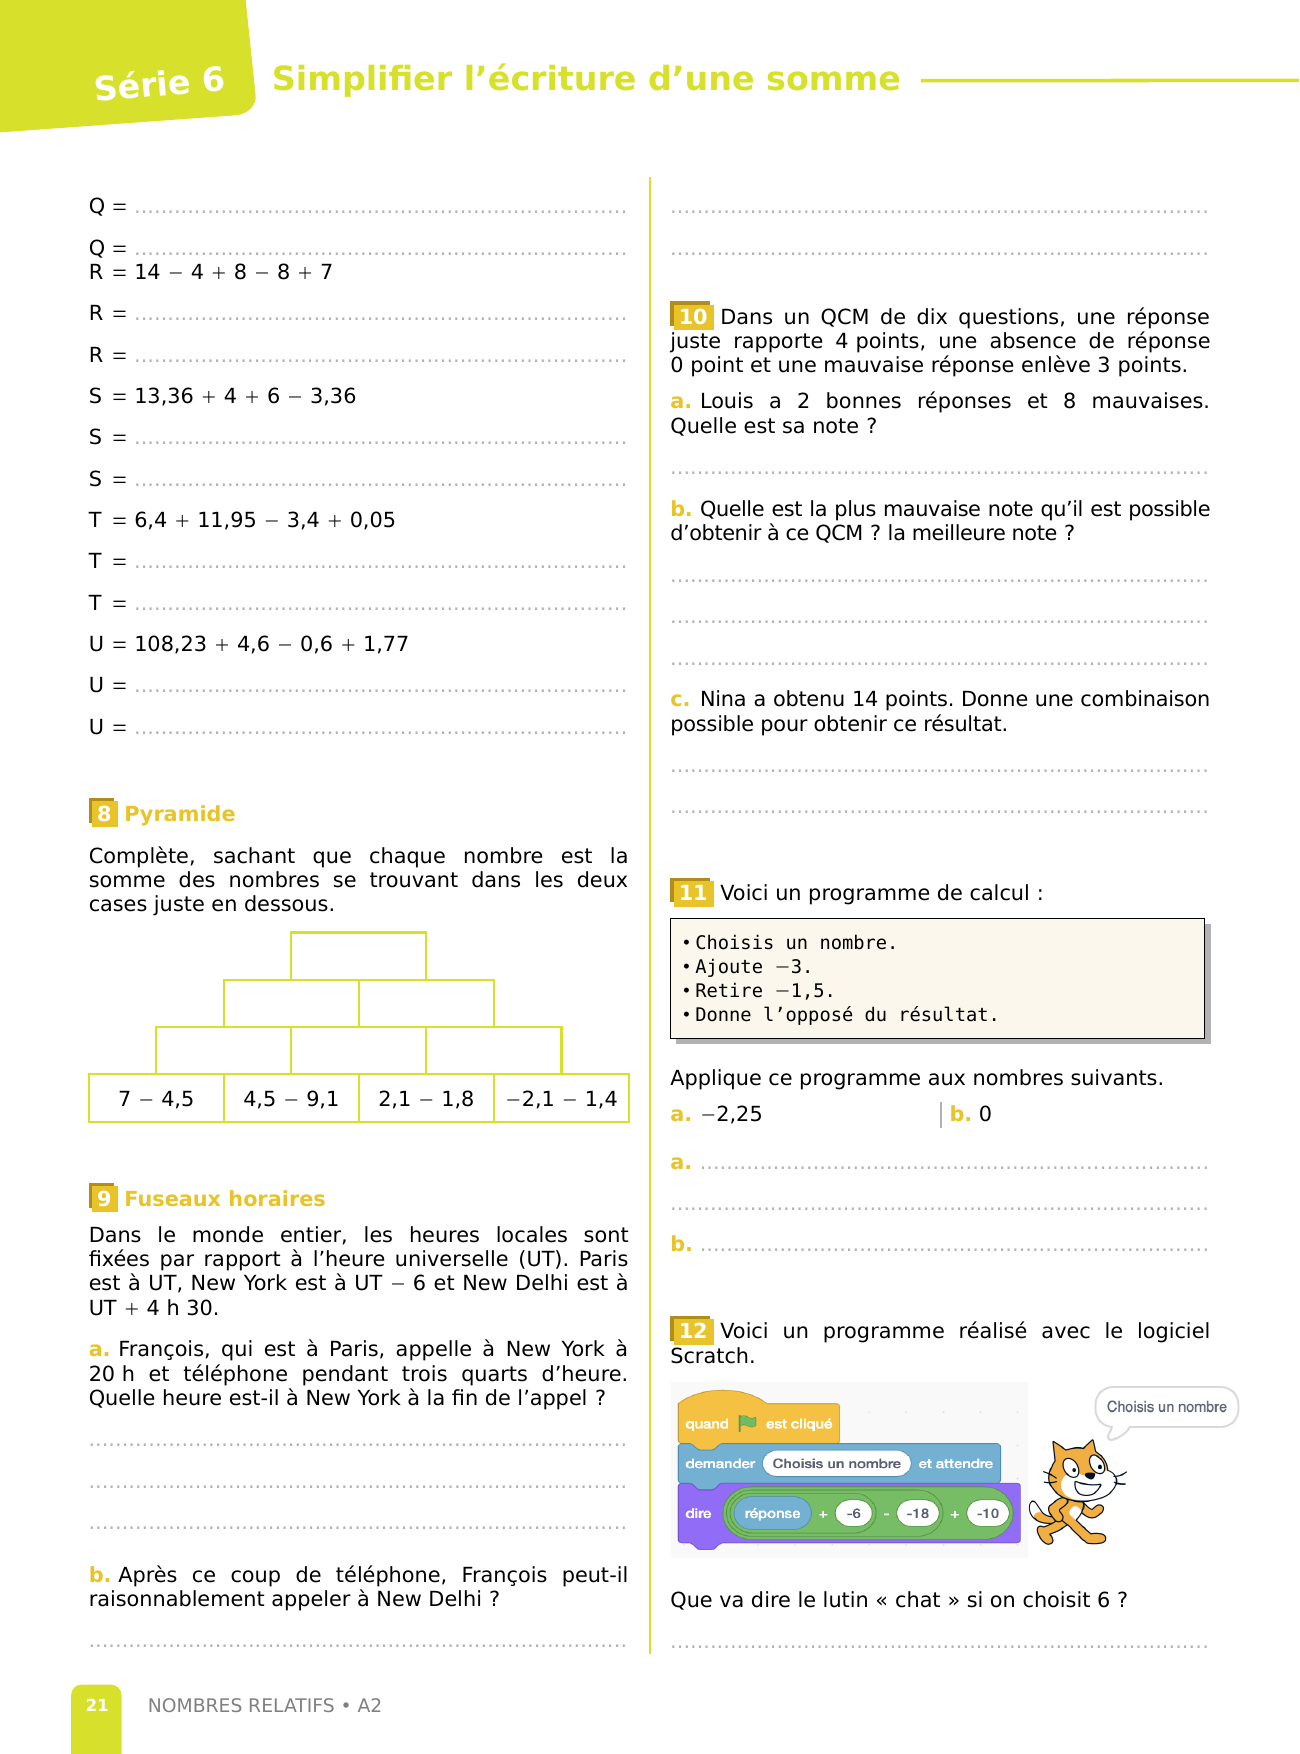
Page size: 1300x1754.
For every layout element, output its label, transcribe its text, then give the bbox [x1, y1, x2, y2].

table_header [427, 931, 494, 979]
table_header [292, 934, 425, 979]
table_cell [495, 979, 561, 1026]
subtitle Fuseaux horaires [114, 1183, 629, 1211]
text Dans le monde entier, les heures locales sont fixées par rapport à l’heure universelle (UT). Paris est à UT, New York est à UT ─ 6 et New Delhi est à UT  4 h 30. [88, 1223, 629, 1320]
table_cell [360, 981, 493, 1026]
text U = [88, 698, 629, 739]
text S = [88, 408, 629, 449]
table_cell [157, 1028, 290, 1073]
table_cell 4,5 ─ 9,1 [225, 1075, 358, 1121]
text T = [88, 532, 629, 574]
table_cell [561, 979, 629, 1026]
picture [671, 1375, 1248, 1558]
text T = 6,4  11,95 ─ 3,4  0,05 [88, 491, 629, 532]
text R = [88, 284, 629, 326]
list Nina a obtenu 14 points. Donne une combinaison possible pour obtenir ce résultat. [670, 687, 1211, 736]
text U = [88, 656, 629, 698]
list 0 [949, 1102, 1211, 1127]
table_cell ─2,1 ─ 1,4 [495, 1075, 628, 1121]
text T = [88, 574, 629, 615]
table_header [494, 931, 561, 979]
table_cell [156, 979, 223, 1026]
table_header [224, 931, 290, 979]
text S = 13,36  4  6 ─ 3,36 [88, 367, 629, 408]
list Après ce coup de téléphone, François peut-il raisonnablement appeler à New Delhi ? [88, 1563, 629, 1611]
text U = 108,23  4,6 ─ 0,6  1,77 [88, 615, 629, 656]
list François, qui est à Paris, appelle à New York à 20 h et téléphone pendant trois quarts d’heure. Quelle heure est-il à New York à la fin de l’appel ? [88, 1337, 629, 1410]
list ─2,25 [670, 1102, 932, 1127]
list Quelle est la plus mauvaise note qu’il est possible d’obtenir à ce QCM ? la meilleure note ? [670, 497, 1211, 546]
text Applique ce programme aux nombres suivants. [670, 1066, 1211, 1091]
table_cell [292, 1028, 425, 1073]
text • Choisis un nombre. • Ajoute ─3. • Retire ─1,5. • Donne l’opposé du résultat. [671, 919, 1204, 1038]
text R = [88, 326, 629, 367]
text S = [88, 449, 629, 491]
table_cell [427, 1028, 560, 1073]
table_header [561, 931, 629, 979]
table_cell [225, 981, 358, 1026]
subtitle Dans un QCM de dix questions, une réponse juste rapporte 4 points, une absence de réponse 0 point et une mauvaise réponse enlève 3 points. [670, 301, 1211, 378]
subtitle Voici un programme réalisé avec le logiciel Scratch. [670, 1316, 1211, 1368]
table_cell 7 ─ 4,5 [90, 1075, 223, 1121]
list Louis a 2 bonnes réponses et 8 mauvaises. Quelle est sa note ? [670, 389, 1211, 438]
table_cell [89, 979, 156, 1026]
text R = 14 ─ 4  8 ─ 8  7 [88, 260, 629, 284]
table_cell [89, 1026, 155, 1073]
table_header [89, 931, 156, 979]
text Q = [88, 177, 629, 218]
text Q = [88, 218, 629, 260]
subtitle Voici un programme de calcul : [710, 878, 1211, 906]
table_header [156, 931, 223, 979]
subtitle Que va dire le lutin « chat » si on choisit 6 ? [670, 1588, 1211, 1612]
text Complète, sachant que chaque nombre est la somme des nombres se trouvant dans les deux cases juste en dessous. [88, 844, 629, 917]
table_cell [563, 1026, 629, 1073]
subtitle Pyramide [114, 798, 629, 826]
table_cell 2,1 ─ 1,8 [360, 1075, 493, 1121]
